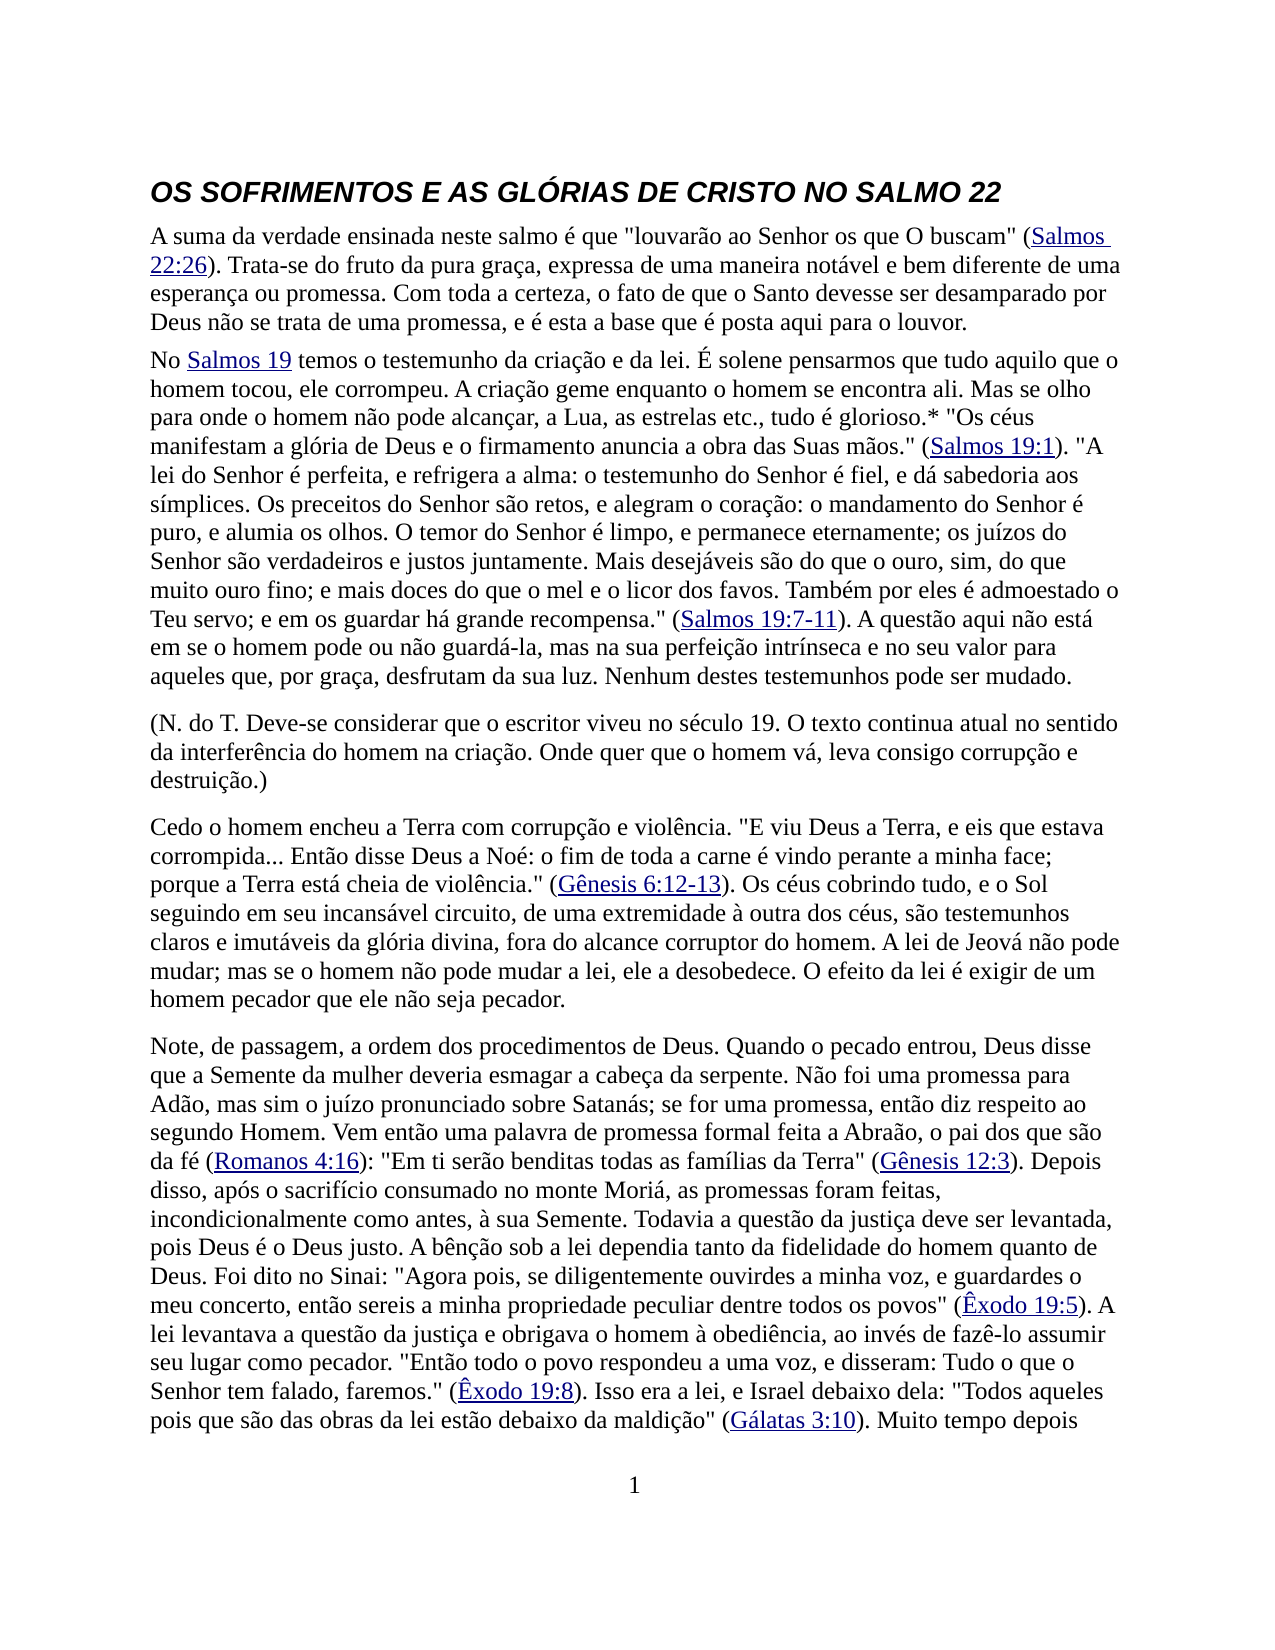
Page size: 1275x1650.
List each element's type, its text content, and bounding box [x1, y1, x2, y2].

text No Salmos 19 temos o testemunho da criação e da lei. É solene pensarmos que tudo aquilo que o homem tocou, ele corrompeu. A criação geme enquanto o homem se encontra ali. Mas se olho para onde o homem não pode alcançar, a Lua, as estrelas etc., tudo é glorioso.* "Os céus manifestam a glória de Deus e o firmamento anuncia a obra das Suas mãos." (Salmos 19:1). "A lei do Senhor é perfeita, e refrigera a alma: o testemunho do Senhor é fiel, e dá sabedoria aos símplices. Os preceitos do Senhor são retos, e alegram o coração: o mandamento do Senhor é puro, e alumia os olhos. O temor do Senhor é limpo, e permanece eternamente; os juízos do Senhor são verdadeiros e justos juntamente. Mais desejáveis são do que o ouro, sim, do que muito ouro fino; e mais doces do que o mel e o licor dos favos. Também por eles é admoestado o Teu servo; e em os guardar há grande recompensa." (Salmos 19:7-11). A questão aqui não está em se o homem pode ou não guardá-la, mas na sua perfeição intrínseca e no seu valor para aqueles que, por graça, desfrutam da sua luz. Nenhum destes testemunhos pode ser mudado. [150, 345, 1125, 690]
subtitle OS SOFRIMENTOS E AS GLÓRIAS DE CRISTO NO SALMO 22 [150, 175, 1125, 208]
text A suma da verdade ensinada neste salmo é que "louvarão ao Senhor os que O buscam" (Salmos 22:26). Trata-se do fruto da pura graça, expressa de uma maneira notável e bem diferente de uma esperança ou promessa. Com toda a certeza, o fato de que o Santo devesse ser desamparado por Deus não se trata de uma promessa, e é esta a base que é posta aqui para o louvor. [150, 221, 1125, 336]
text Note, de passagem, a ordem dos procedimentos de Deus. Quando o pecado entrou, Deus disse que a Semente da mulher deveria esmagar a cabeça da serpente. Não foi uma promessa para Adão, mas sim o juízo pronunciado sobre Satanás; se for uma promessa, então diz respeito ao segundo Homem. Vem então uma palavra de promessa formal feita a Abraão, o pai dos que são da fé (Romanos 4:16): "Em ti serão benditas todas as famílias da Terra" (Gênesis 12:3). Depois disso, após o sacrifício consumado no monte Moriá, as promessas foram feitas, incondicionalmente como antes, à sua Semente. Todavia a questão da justiça deve ser levantada, pois Deus é o Deus justo. A bênção sob a lei dependia tanto da fidelidade do homem quanto de Deus. Foi dito no Sinai: "Agora pois, se diligentemente ouvirdes a minha voz, e guardardes o meu concerto, então sereis a minha propriedade peculiar dentre todos os povos" (Êxodo 19:5). A lei levantava a questão da justiça e obrigava o homem à obediência, ao invés de fazê-lo assumir seu lugar como pecador. "Então todo o povo respondeu a uma voz, e disseram: Tudo o que o Senhor tem falado, faremos." (Êxodo 19:8). Isso era a lei, e Israel debaixo dela: "Todos aqueles pois que são das obras da lei estão debaixo da maldição" (Gálatas 3:10). Muito tempo depois [150, 1031, 1125, 1434]
text Cedo o homem encheu a Terra com corrupção e violência. "E viu Deus a Terra, e eis que estava corrompida... Então disse Deus a Noé: o fim de toda a carne é vindo perante a minha face; porque a Terra está cheia de violência." (Gênesis 6:12-13). Os céus cobrindo tudo, e o Sol seguindo em seu incansável circuito, de uma extremidade à outra dos céus, são testemunhos claros e imutáveis da glória divina, fora do alcance corruptor do homem. A lei de Jeová não pode mudar; mas se o homem não pode mudar a lei, ele a desobedece. O efeito da lei é exigir de um homem pecador que ele não seja pecador. [150, 812, 1125, 1013]
text (N. do T. Deve-se considerar que o escritor viveu no século 19. O texto continua atual no sentido da interferência do homem na criação. Onde quer que o homem vá, leva consigo corrupção e destruição.) [150, 708, 1125, 794]
